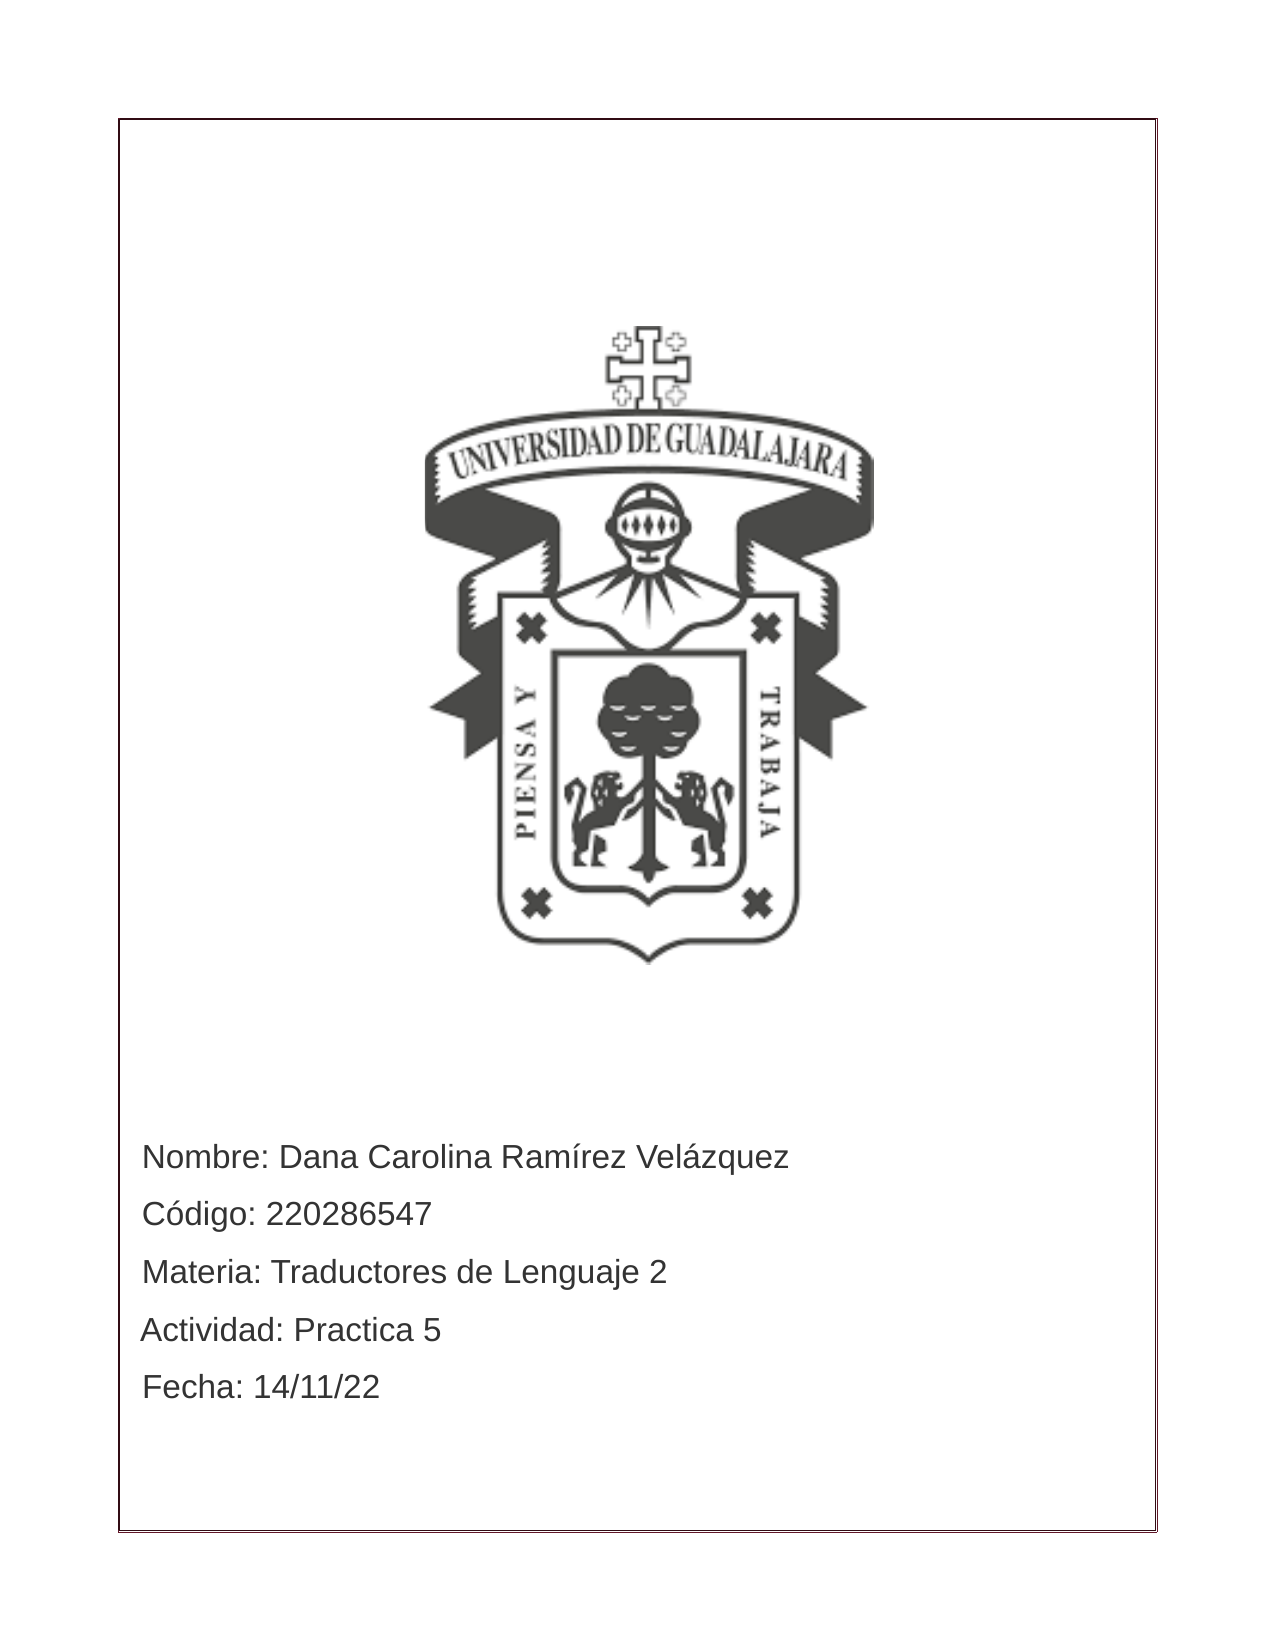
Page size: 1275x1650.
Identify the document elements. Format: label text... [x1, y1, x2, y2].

text Código: 220286547 [123, 1194, 1155, 1233]
text [1158, 1252, 1217, 1290]
text Nombre: Dana Carolina Ramírez Velázquez [123, 1137, 1155, 1175]
text [1158, 1309, 1217, 1348]
text [1158, 1137, 1217, 1175]
text Actividad: Practica 5 [123, 1309, 1155, 1348]
picture [424, 326, 874, 965]
text [1158, 1194, 1217, 1233]
text Fecha: 14/11/22 [142, 1367, 1124, 1406]
text Materia: Traductores de Lenguaje 2 [123, 1252, 1155, 1290]
